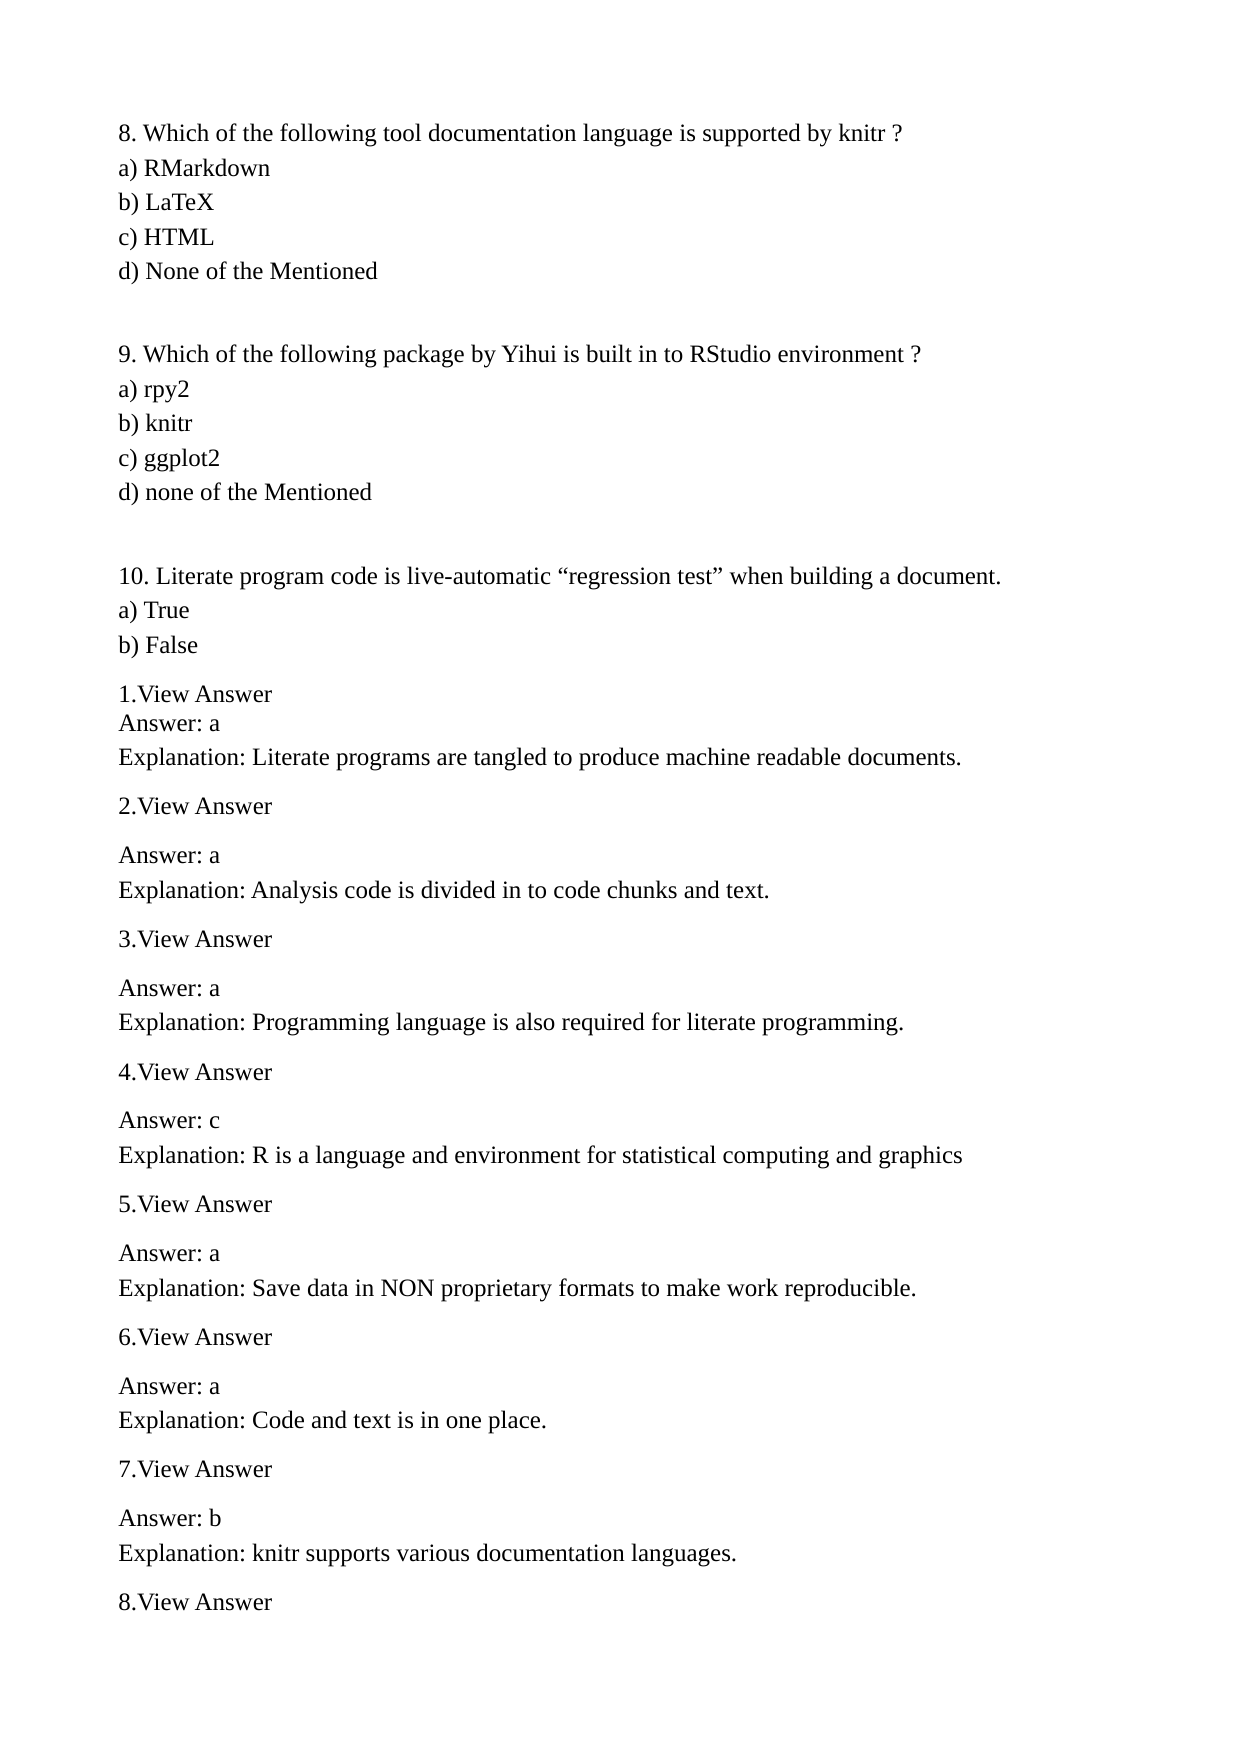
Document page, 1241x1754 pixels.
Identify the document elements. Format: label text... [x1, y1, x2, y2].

text Answer: a Explanation: Code and text is in one place. [118, 1371, 1122, 1434]
text 10. Literate program code is live-automatic “regression test” when building a document. a) True b) False [118, 561, 1122, 659]
text 4.View Answer [118, 1057, 1122, 1085]
text 8. Which of the following tool documentation language is supported by knitr ? a) RMarkdown b) LaTeX c) HTML d) None of the Mentioned [118, 118, 1122, 319]
text Answer: a Explanation: Programming language is also required for literate programming. [118, 973, 1122, 1036]
text Answer: a Explanation: Literate programs are tangled to produce machine readable documents. [118, 708, 1122, 771]
text 2.View Answer [118, 791, 1122, 820]
text Answer: c Explanation: R is a language and environment for statistical computing and graphics [118, 1106, 1122, 1169]
text 1.View Answer [118, 679, 1122, 708]
text Answer: a Explanation: Save data in NON proprietary formats to make work reproducible. [118, 1238, 1122, 1301]
text 5.View Answer [118, 1189, 1122, 1218]
text 9. Which of the following package by Yihui is built in to RStudio environment ? a) rpy2 b) knitr c) ggplot2 d) none of the Mentioned [118, 339, 1122, 541]
text 6.View Answer [118, 1322, 1122, 1351]
text Answer: b Explanation: knitr supports various documentation languages. [118, 1503, 1122, 1567]
text Answer: a Explanation: Analysis code is divided in to code chunks and text. [118, 840, 1122, 904]
text 7.View Answer [118, 1454, 1122, 1483]
text 8.View Answer [118, 1587, 1122, 1616]
text 3.View Answer [118, 924, 1122, 953]
